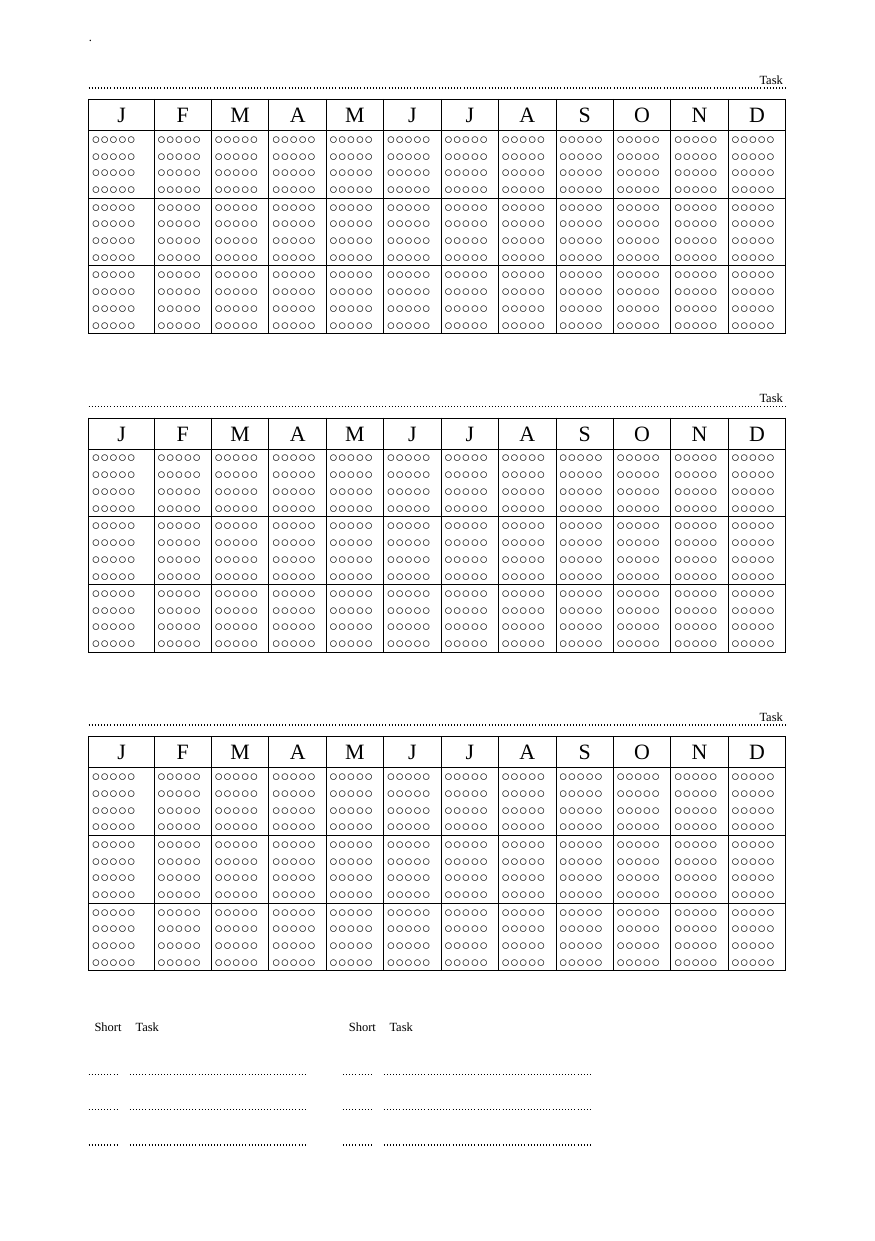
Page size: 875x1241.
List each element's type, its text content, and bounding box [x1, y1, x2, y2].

table_cell ○○○○○ ○○○○○ ○○○○○ ○○○○○ [557, 517, 613, 584]
table_cell ○○○○○ ○○○○○ ○○○○○ ○○○○○ [557, 768, 613, 835]
table_cell [441, 724, 498, 736]
table_cell [671, 724, 728, 736]
table_cell ○○○○○ ○○○○○ ○○○○○ ○○○○○ [499, 585, 556, 652]
table_cell ○○○○○ ○○○○○ ○○○○○ ○○○○○ [671, 131, 728, 198]
table_cell [326, 87, 383, 99]
table_cell J [89, 737, 154, 767]
table_cell ○○○○○ ○○○○○ ○○○○○ ○○○○○ [442, 836, 498, 903]
table_cell ○○○○○ ○○○○○ ○○○○○ ○○○○○ [269, 904, 326, 970]
table_cell J [384, 737, 441, 767]
table_cell ○○○○○ ○○○○○ ○○○○○ ○○○○○ [89, 199, 154, 265]
table_cell D [729, 419, 785, 449]
table_cell ○○○○○ ○○○○○ ○○○○○ ○○○○○ [671, 768, 728, 835]
table_cell J [442, 100, 498, 130]
table_cell [613, 406, 671, 417]
table_cell [343, 1074, 372, 1109]
table_cell ○○○○○ ○○○○○ ○○○○○ ○○○○○ [212, 836, 268, 903]
table_cell J [442, 737, 498, 767]
table_cell ○○○○○ ○○○○○ ○○○○○ ○○○○○ [384, 266, 441, 333]
table_cell N [671, 737, 728, 767]
table_cell ○○○○○ ○○○○○ ○○○○○ ○○○○○ [89, 450, 154, 516]
table_cell ○○○○○ ○○○○○ ○○○○○ ○○○○○ [729, 836, 785, 903]
table_cell A [269, 419, 326, 449]
table_cell N [671, 100, 728, 130]
table_cell ○○○○○ ○○○○○ ○○○○○ ○○○○○ [557, 131, 613, 198]
table_cell [384, 1074, 590, 1109]
table_cell [613, 87, 671, 99]
table_cell [211, 87, 269, 99]
table_cell ○○○○○ ○○○○○ ○○○○○ ○○○○○ [327, 768, 383, 835]
table_cell [728, 406, 786, 417]
table_cell ○○○○○ ○○○○○ ○○○○○ ○○○○○ [729, 199, 785, 265]
table_cell J [442, 419, 498, 449]
table_cell ○○○○○ ○○○○○ ○○○○○ ○○○○○ [212, 450, 268, 516]
table_cell ○○○○○ ○○○○○ ○○○○○ ○○○○○ [384, 585, 441, 652]
table_cell ○○○○○ ○○○○○ ○○○○○ ○○○○○ [384, 904, 441, 970]
table_cell [118, 1074, 130, 1109]
text . [88, 29, 786, 44]
table_cell D [729, 100, 785, 130]
table_cell [269, 87, 326, 99]
table_cell ○○○○○ ○○○○○ ○○○○○ ○○○○○ [557, 199, 613, 265]
table_cell M [327, 100, 383, 130]
table_cell ○○○○○ ○○○○○ ○○○○○ ○○○○○ [499, 199, 556, 265]
table_cell [326, 406, 383, 417]
table_cell ○○○○○ ○○○○○ ○○○○○ ○○○○○ [671, 450, 728, 516]
table_cell ○○○○○ ○○○○○ ○○○○○ ○○○○○ [155, 517, 211, 584]
table_cell ○○○○○ ○○○○○ ○○○○○ ○○○○○ [155, 768, 211, 835]
table_cell ○○○○○ ○○○○○ ○○○○○ ○○○○○ [269, 450, 326, 516]
table_cell F [155, 737, 211, 767]
table_cell ○○○○○ ○○○○○ ○○○○○ ○○○○○ [384, 517, 441, 584]
table_cell ○○○○○ ○○○○○ ○○○○○ ○○○○○ [614, 768, 670, 835]
table_cell ○○○○○ ○○○○○ ○○○○○ ○○○○○ [155, 450, 211, 516]
table_cell [343, 1109, 372, 1144]
table_cell ○○○○○ ○○○○○ ○○○○○ ○○○○○ [442, 768, 498, 835]
table_cell ○○○○○ ○○○○○ ○○○○○ ○○○○○ [729, 450, 785, 516]
table_cell M [327, 737, 383, 767]
table_cell A [499, 737, 556, 767]
table_cell ○○○○○ ○○○○○ ○○○○○ ○○○○○ [442, 199, 498, 265]
table_cell [498, 406, 556, 417]
table_cell ○○○○○ ○○○○○ ○○○○○ ○○○○○ [327, 450, 383, 516]
table_cell [498, 87, 556, 99]
table_cell J [384, 100, 441, 130]
table_cell [441, 87, 498, 99]
table_cell [118, 1109, 130, 1144]
table_cell ○○○○○ ○○○○○ ○○○○○ ○○○○○ [614, 585, 670, 652]
table_cell ○○○○○ ○○○○○ ○○○○○ ○○○○○ [671, 199, 728, 265]
table_cell [326, 724, 383, 736]
table_cell ○○○○○ ○○○○○ ○○○○○ ○○○○○ [614, 517, 670, 584]
table_cell S [557, 419, 613, 449]
table_cell ○○○○○ ○○○○○ ○○○○○ ○○○○○ [89, 517, 154, 584]
table_header Task [130, 1014, 307, 1040]
table_cell [89, 406, 154, 417]
table_cell ○○○○○ ○○○○○ ○○○○○ ○○○○○ [269, 266, 326, 333]
table_header Short [89, 1014, 130, 1040]
table_cell ○○○○○ ○○○○○ ○○○○○ ○○○○○ [89, 768, 154, 835]
table_cell [307, 1074, 343, 1109]
table_cell ○○○○○ ○○○○○ ○○○○○ ○○○○○ [89, 266, 154, 333]
table_header Task [89, 681, 786, 724]
table_cell ○○○○○ ○○○○○ ○○○○○ ○○○○○ [269, 131, 326, 198]
table_header Task [89, 44, 786, 87]
table_cell ○○○○○ ○○○○○ ○○○○○ ○○○○○ [89, 585, 154, 652]
table_cell ○○○○○ ○○○○○ ○○○○○ ○○○○○ [327, 904, 383, 970]
table_cell [671, 87, 728, 99]
table_cell [556, 724, 613, 736]
table_cell ○○○○○ ○○○○○ ○○○○○ ○○○○○ [155, 836, 211, 903]
table_cell ○○○○○ ○○○○○ ○○○○○ ○○○○○ [671, 904, 728, 970]
table_cell M [212, 419, 268, 449]
table_header [307, 1014, 343, 1040]
table_cell O [614, 419, 670, 449]
table_cell ○○○○○ ○○○○○ ○○○○○ ○○○○○ [442, 585, 498, 652]
table_cell ○○○○○ ○○○○○ ○○○○○ ○○○○○ [155, 585, 211, 652]
table_cell ○○○○○ ○○○○○ ○○○○○ ○○○○○ [212, 517, 268, 584]
table_cell [613, 724, 671, 736]
table_cell ○○○○○ ○○○○○ ○○○○○ ○○○○○ [269, 199, 326, 265]
table_cell ○○○○○ ○○○○○ ○○○○○ ○○○○○ [499, 131, 556, 198]
table_cell ○○○○○ ○○○○○ ○○○○○ ○○○○○ [269, 517, 326, 584]
table_cell ○○○○○ ○○○○○ ○○○○○ ○○○○○ [442, 450, 498, 516]
table_cell [154, 724, 211, 736]
table_header Task [384, 1014, 590, 1040]
table_cell ○○○○○ ○○○○○ ○○○○○ ○○○○○ [499, 904, 556, 970]
table_cell ○○○○○ ○○○○○ ○○○○○ ○○○○○ [212, 768, 268, 835]
table_cell ○○○○○ ○○○○○ ○○○○○ ○○○○○ [671, 517, 728, 584]
table_cell ○○○○○ ○○○○○ ○○○○○ ○○○○○ [327, 266, 383, 333]
table_cell ○○○○○ ○○○○○ ○○○○○ ○○○○○ [499, 266, 556, 333]
table_cell ○○○○○ ○○○○○ ○○○○○ ○○○○○ [442, 131, 498, 198]
table_cell [307, 1040, 343, 1073]
table_cell [441, 406, 498, 417]
table_cell ○○○○○ ○○○○○ ○○○○○ ○○○○○ [729, 266, 785, 333]
table_cell ○○○○○ ○○○○○ ○○○○○ ○○○○○ [499, 517, 556, 584]
table_cell ○○○○○ ○○○○○ ○○○○○ ○○○○○ [212, 131, 268, 198]
table_cell [211, 724, 269, 736]
table_cell ○○○○○ ○○○○○ ○○○○○ ○○○○○ [729, 585, 785, 652]
table_cell ○○○○○ ○○○○○ ○○○○○ ○○○○○ [557, 450, 613, 516]
table_cell ○○○○○ ○○○○○ ○○○○○ ○○○○○ [327, 131, 383, 198]
table_cell [384, 1109, 590, 1144]
table_cell A [499, 419, 556, 449]
table_cell [307, 1109, 343, 1144]
table_cell ○○○○○ ○○○○○ ○○○○○ ○○○○○ [557, 585, 613, 652]
table_cell [130, 1074, 307, 1109]
table_cell ○○○○○ ○○○○○ ○○○○○ ○○○○○ [212, 199, 268, 265]
table_cell [556, 87, 613, 99]
table_cell J [89, 100, 154, 130]
table_cell M [212, 100, 268, 130]
table_cell ○○○○○ ○○○○○ ○○○○○ ○○○○○ [327, 199, 383, 265]
table_cell [89, 1040, 118, 1073]
table_cell O [614, 100, 670, 130]
table_cell ○○○○○ ○○○○○ ○○○○○ ○○○○○ [557, 836, 613, 903]
table_cell ○○○○○ ○○○○○ ○○○○○ ○○○○○ [557, 904, 613, 970]
table_cell [130, 1109, 307, 1144]
table_cell A [499, 100, 556, 130]
table_cell [373, 1040, 384, 1073]
table_cell N [671, 419, 728, 449]
table_cell [154, 87, 211, 99]
table_cell ○○○○○ ○○○○○ ○○○○○ ○○○○○ [212, 266, 268, 333]
table_cell ○○○○○ ○○○○○ ○○○○○ ○○○○○ [671, 836, 728, 903]
table_cell ○○○○○ ○○○○○ ○○○○○ ○○○○○ [155, 131, 211, 198]
table_cell [89, 1109, 118, 1144]
table_cell ○○○○○ ○○○○○ ○○○○○ ○○○○○ [212, 585, 268, 652]
table_cell [154, 406, 211, 417]
table_cell [384, 724, 441, 736]
table_cell ○○○○○ ○○○○○ ○○○○○ ○○○○○ [671, 585, 728, 652]
table_cell ○○○○○ ○○○○○ ○○○○○ ○○○○○ [269, 768, 326, 835]
table_cell ○○○○○ ○○○○○ ○○○○○ ○○○○○ [614, 904, 670, 970]
table_cell ○○○○○ ○○○○○ ○○○○○ ○○○○○ [557, 266, 613, 333]
table_cell [384, 1040, 590, 1073]
table_cell ○○○○○ ○○○○○ ○○○○○ ○○○○○ [499, 836, 556, 903]
table_cell [556, 406, 613, 417]
table_cell [89, 1074, 118, 1109]
table_cell [269, 406, 326, 417]
table_cell ○○○○○ ○○○○○ ○○○○○ ○○○○○ [614, 131, 670, 198]
table_cell ○○○○○ ○○○○○ ○○○○○ ○○○○○ [614, 836, 670, 903]
table_cell ○○○○○ ○○○○○ ○○○○○ ○○○○○ [499, 450, 556, 516]
table_cell [269, 724, 326, 736]
table_cell ○○○○○ ○○○○○ ○○○○○ ○○○○○ [269, 836, 326, 903]
table_cell D [729, 737, 785, 767]
table_cell ○○○○○ ○○○○○ ○○○○○ ○○○○○ [384, 768, 441, 835]
table_cell ○○○○○ ○○○○○ ○○○○○ ○○○○○ [155, 904, 211, 970]
table_cell ○○○○○ ○○○○○ ○○○○○ ○○○○○ [327, 585, 383, 652]
table_cell [373, 1074, 384, 1109]
table_cell ○○○○○ ○○○○○ ○○○○○ ○○○○○ [89, 836, 154, 903]
table_cell ○○○○○ ○○○○○ ○○○○○ ○○○○○ [89, 904, 154, 970]
table_cell ○○○○○ ○○○○○ ○○○○○ ○○○○○ [384, 836, 441, 903]
table_cell M [212, 737, 268, 767]
table_cell ○○○○○ ○○○○○ ○○○○○ ○○○○○ [614, 450, 670, 516]
table_cell ○○○○○ ○○○○○ ○○○○○ ○○○○○ [614, 266, 670, 333]
table_cell F [155, 419, 211, 449]
table_cell [728, 87, 786, 99]
table_cell [89, 724, 154, 736]
table_cell ○○○○○ ○○○○○ ○○○○○ ○○○○○ [327, 836, 383, 903]
table_cell [671, 406, 728, 417]
table_cell J [384, 419, 441, 449]
table_cell ○○○○○ ○○○○○ ○○○○○ ○○○○○ [89, 131, 154, 198]
table_cell [343, 1040, 372, 1073]
table_cell J [89, 419, 154, 449]
table_cell [384, 87, 441, 99]
table_cell ○○○○○ ○○○○○ ○○○○○ ○○○○○ [442, 904, 498, 970]
table_cell ○○○○○ ○○○○○ ○○○○○ ○○○○○ [442, 266, 498, 333]
table_cell ○○○○○ ○○○○○ ○○○○○ ○○○○○ [212, 904, 268, 970]
table_cell ○○○○○ ○○○○○ ○○○○○ ○○○○○ [499, 768, 556, 835]
table_cell S [557, 100, 613, 130]
table_cell [211, 406, 269, 417]
table_cell ○○○○○ ○○○○○ ○○○○○ ○○○○○ [384, 199, 441, 265]
table_cell [89, 87, 154, 99]
table_cell O [614, 737, 670, 767]
table_cell A [269, 737, 326, 767]
table_header Task [89, 363, 786, 406]
table_cell [118, 1040, 130, 1073]
table_cell ○○○○○ ○○○○○ ○○○○○ ○○○○○ [269, 585, 326, 652]
table_cell ○○○○○ ○○○○○ ○○○○○ ○○○○○ [729, 517, 785, 584]
table_cell ○○○○○ ○○○○○ ○○○○○ ○○○○○ [384, 450, 441, 516]
table_cell ○○○○○ ○○○○○ ○○○○○ ○○○○○ [671, 266, 728, 333]
table_cell ○○○○○ ○○○○○ ○○○○○ ○○○○○ [729, 904, 785, 970]
table_cell ○○○○○ ○○○○○ ○○○○○ ○○○○○ [614, 199, 670, 265]
table_cell ○○○○○ ○○○○○ ○○○○○ ○○○○○ [155, 266, 211, 333]
table_cell ○○○○○ ○○○○○ ○○○○○ ○○○○○ [155, 199, 211, 265]
table_cell ○○○○○ ○○○○○ ○○○○○ ○○○○○ [327, 517, 383, 584]
table_cell [130, 1040, 307, 1073]
table_cell M [327, 419, 383, 449]
table_cell ○○○○○ ○○○○○ ○○○○○ ○○○○○ [729, 768, 785, 835]
table_cell [373, 1109, 384, 1144]
table_cell ○○○○○ ○○○○○ ○○○○○ ○○○○○ [729, 131, 785, 198]
table_cell ○○○○○ ○○○○○ ○○○○○ ○○○○○ [442, 517, 498, 584]
table_cell F [155, 100, 211, 130]
table_cell [384, 406, 441, 417]
table_header Short [343, 1014, 384, 1040]
table_cell [498, 724, 556, 736]
table_cell S [557, 737, 613, 767]
table_cell [728, 724, 786, 736]
table_cell A [269, 100, 326, 130]
table_cell ○○○○○ ○○○○○ ○○○○○ ○○○○○ [384, 131, 441, 198]
